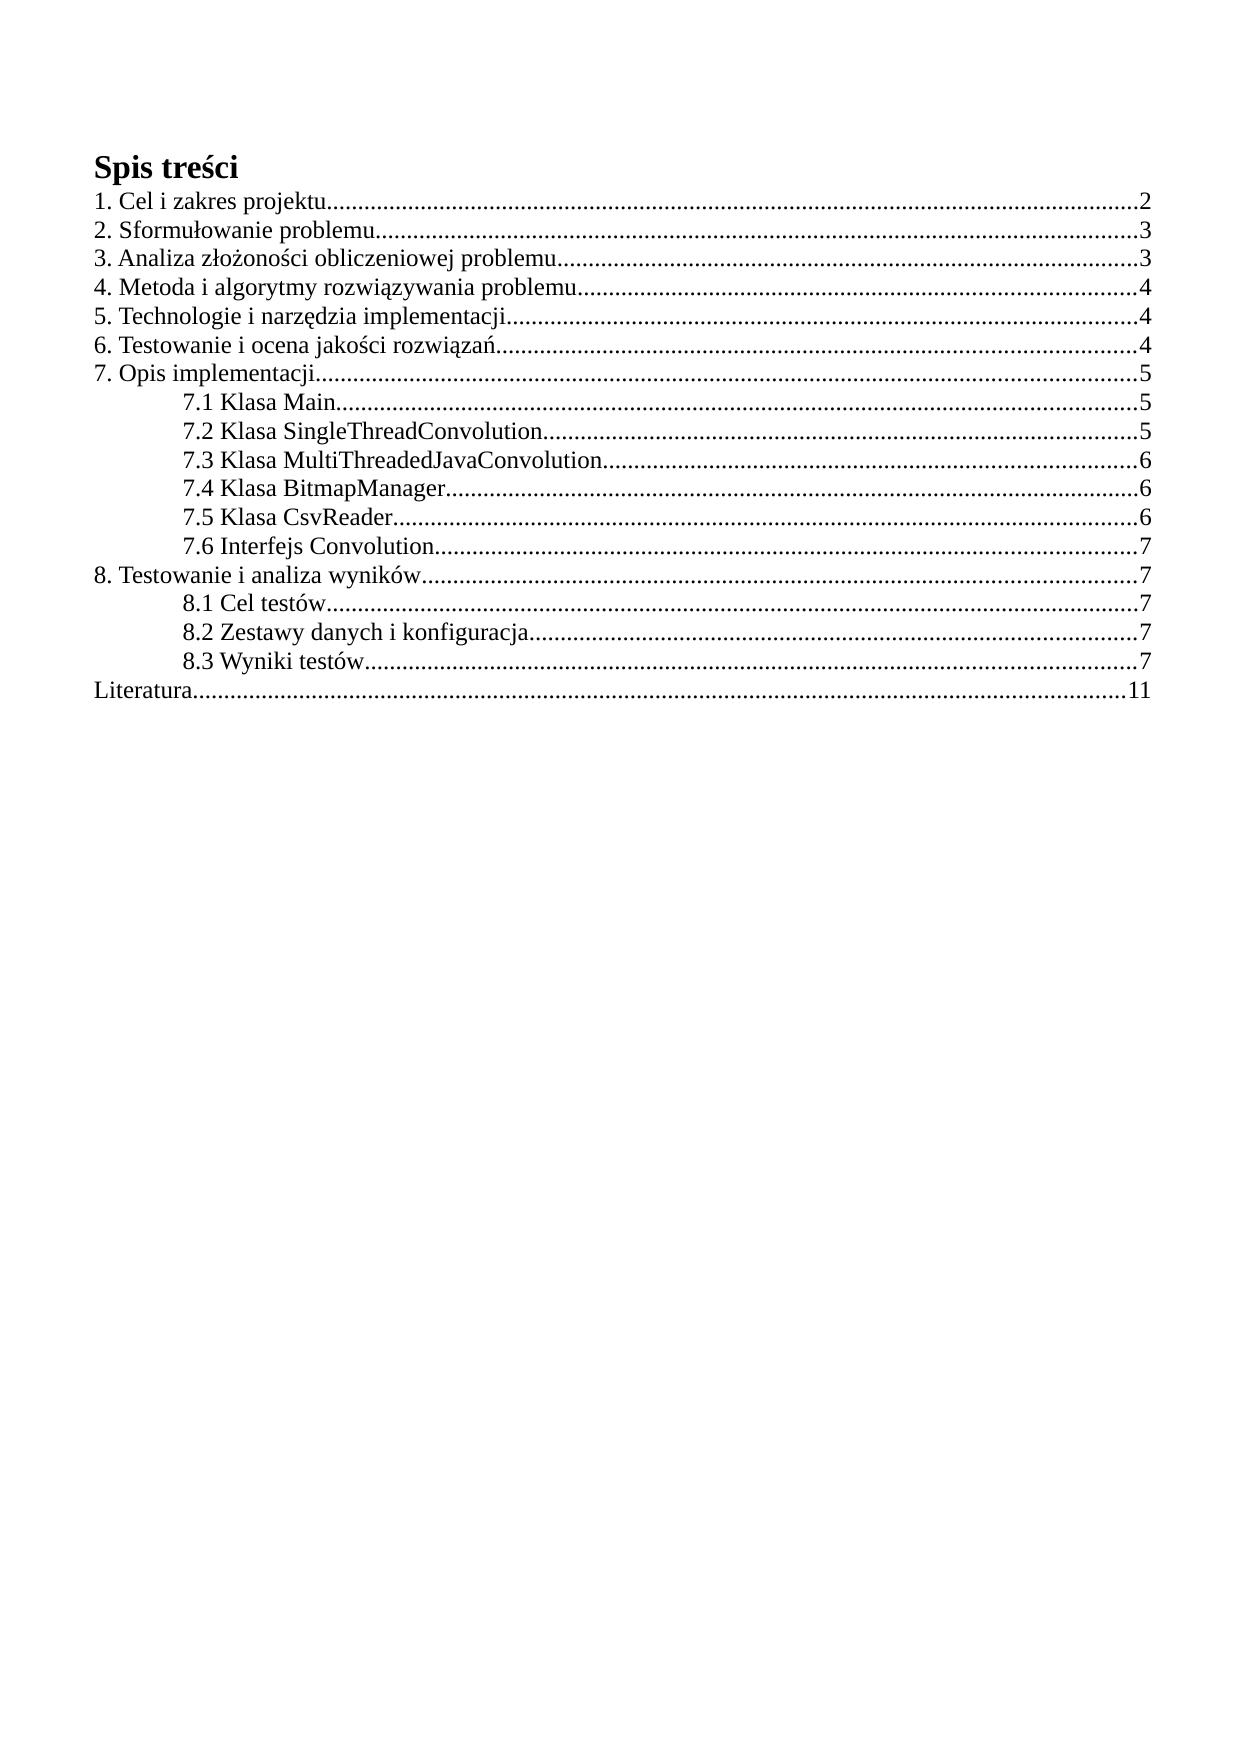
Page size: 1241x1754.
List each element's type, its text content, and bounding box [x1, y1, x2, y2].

text 8.3 Wyniki testów 7 [182, 646, 1152, 675]
subtitle Spis treści [94, 148, 1152, 186]
text 2. Sformułowanie problemu 3 [94, 215, 1152, 243]
text 7.4 Klasa BitmapManager 6 [182, 473, 1152, 502]
text Literatura 11 [94, 675, 1152, 703]
text 7.2 Klasa SingleThreadConvolution 5 [182, 416, 1152, 445]
text 1. Cel i zakres projektu 2 [94, 186, 1152, 215]
text 7. Opis implementacji 5 [94, 358, 1152, 387]
text 7.3 Klasa MultiThreadedJavaConvolution 6 [182, 445, 1152, 473]
text 8. Testowanie i analiza wyników 7 [94, 560, 1152, 588]
text 7.6 Interfejs Convolution 7 [182, 531, 1152, 560]
text 7.5 Klasa CsvReader 6 [182, 502, 1152, 531]
text 6. Testowanie i ocena jakości rozwiązań 4 [94, 330, 1152, 358]
text 5. Technologie i narzędzia implementacji 4 [94, 301, 1152, 330]
text 8.2 Zestawy danych i konfiguracja 7 [182, 617, 1152, 646]
text 8.1 Cel testów 7 [182, 588, 1152, 617]
text 3. Analiza złożoności obliczeniowej problemu 3 [94, 243, 1152, 272]
text 7.1 Klasa Main 5 [182, 387, 1152, 416]
text 4. Metoda i algorytmy rozwiązywania problemu 4 [94, 272, 1152, 301]
